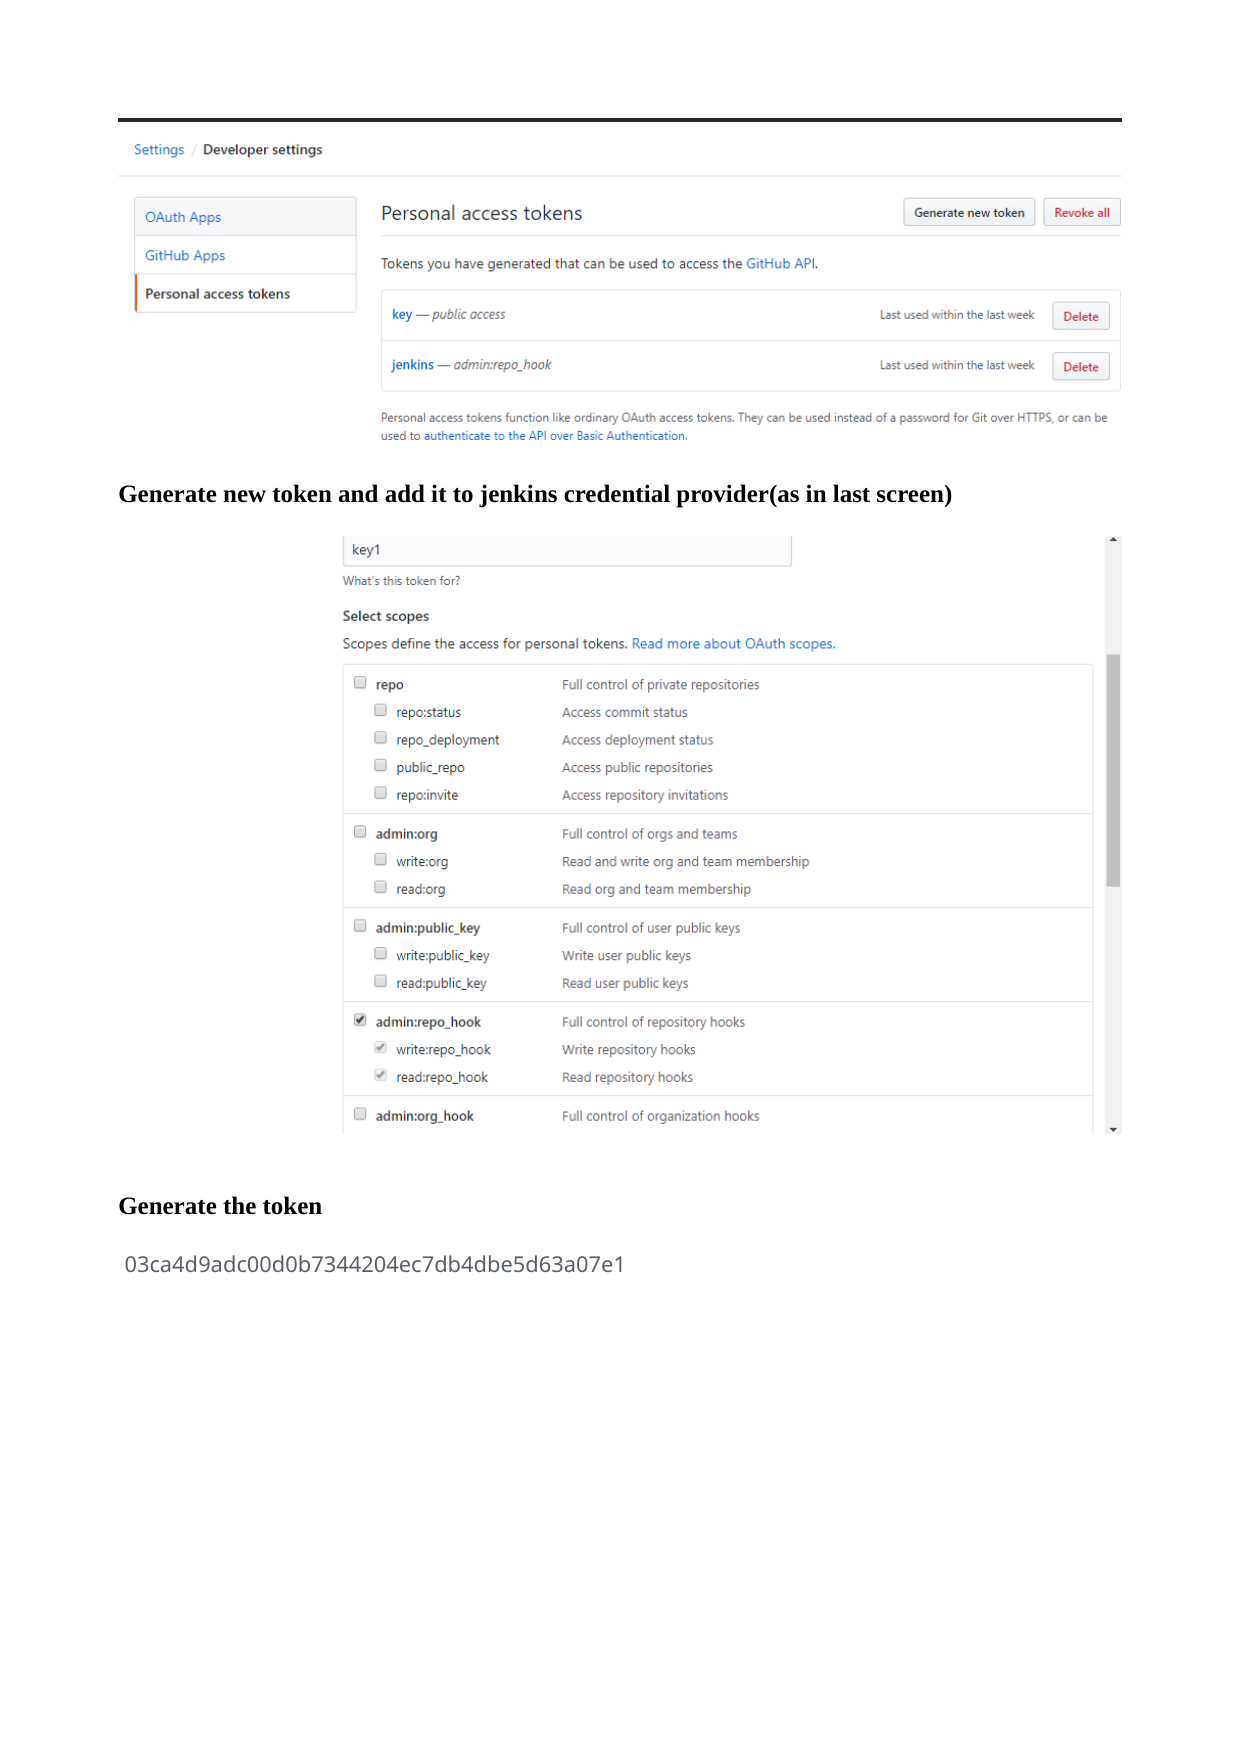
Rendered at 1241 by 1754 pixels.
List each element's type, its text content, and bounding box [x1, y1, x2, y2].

text Generate new token and add it to jenkins credential provider(as in last screen) [118, 479, 1122, 508]
text 03ca4d9adc00d0b7344204ec7db4dbe5d63a07e1 [118, 1249, 1122, 1279]
text Generate the token [118, 1191, 1122, 1220]
picture [118, 536, 1122, 1134]
picture [118, 118, 1122, 451]
